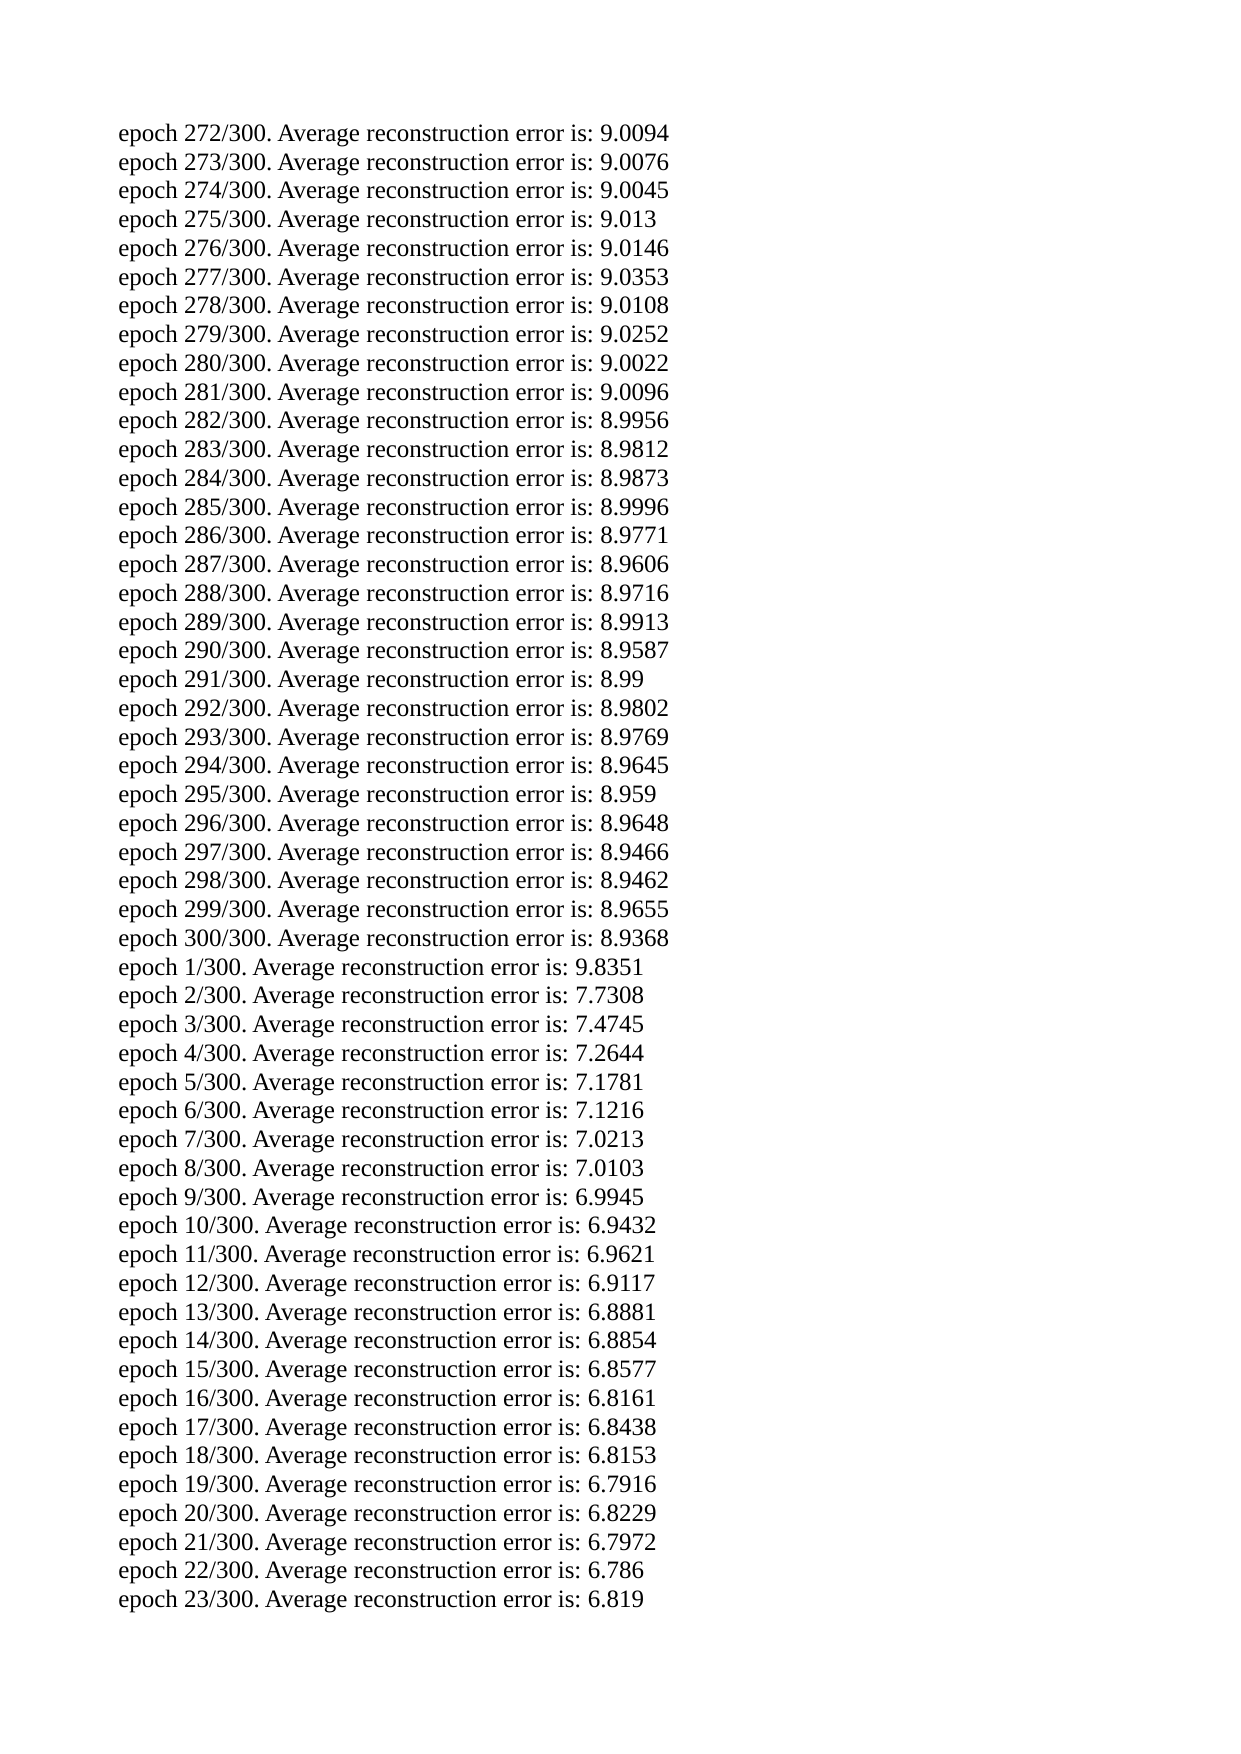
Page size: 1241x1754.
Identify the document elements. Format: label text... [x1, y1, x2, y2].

text epoch 17/300. Average reconstruction error is: 6.8438 [118, 1412, 1122, 1441]
text epoch 293/300. Average reconstruction error is: 8.9769 [118, 722, 1122, 751]
text epoch 13/300. Average reconstruction error is: 6.8881 [118, 1297, 1122, 1326]
text epoch 291/300. Average reconstruction error is: 8.99 [118, 664, 1122, 693]
text epoch 275/300. Average reconstruction error is: 9.013 [118, 204, 1122, 233]
text epoch 278/300. Average reconstruction error is: 9.0108 [118, 291, 1122, 319]
text epoch 15/300. Average reconstruction error is: 6.8577 [118, 1354, 1122, 1383]
text epoch 279/300. Average reconstruction error is: 9.0252 [118, 319, 1122, 348]
text epoch 284/300. Average reconstruction error is: 8.9873 [118, 463, 1122, 492]
text epoch 10/300. Average reconstruction error is: 6.9432 [118, 1211, 1122, 1239]
text epoch 287/300. Average reconstruction error is: 8.9606 [118, 549, 1122, 578]
text epoch 272/300. Average reconstruction error is: 9.0094 [118, 118, 1122, 147]
text epoch 18/300. Average reconstruction error is: 6.8153 [118, 1441, 1122, 1469]
text epoch 274/300. Average reconstruction error is: 9.0045 [118, 176, 1122, 204]
text epoch 295/300. Average reconstruction error is: 8.959 [118, 779, 1122, 808]
text epoch 294/300. Average reconstruction error is: 8.9645 [118, 751, 1122, 779]
text epoch 276/300. Average reconstruction error is: 9.0146 [118, 233, 1122, 262]
text epoch 292/300. Average reconstruction error is: 8.9802 [118, 693, 1122, 722]
text epoch 282/300. Average reconstruction error is: 8.9956 [118, 406, 1122, 434]
text epoch 277/300. Average reconstruction error is: 9.0353 [118, 262, 1122, 291]
text epoch 273/300. Average reconstruction error is: 9.0076 [118, 147, 1122, 176]
text epoch 2/300. Average reconstruction error is: 7.7308 [118, 981, 1122, 1009]
text epoch 297/300. Average reconstruction error is: 8.9466 [118, 837, 1122, 866]
text epoch 289/300. Average reconstruction error is: 8.9913 [118, 607, 1122, 636]
text epoch 8/300. Average reconstruction error is: 7.0103 [118, 1153, 1122, 1182]
text epoch 11/300. Average reconstruction error is: 6.9621 [118, 1239, 1122, 1268]
text epoch 4/300. Average reconstruction error is: 7.2644 [118, 1038, 1122, 1067]
text epoch 300/300. Average reconstruction error is: 8.9368 [118, 923, 1122, 952]
text epoch 285/300. Average reconstruction error is: 8.9996 [118, 492, 1122, 521]
text epoch 12/300. Average reconstruction error is: 6.9117 [118, 1268, 1122, 1297]
text epoch 7/300. Average reconstruction error is: 7.0213 [118, 1124, 1122, 1153]
text epoch 5/300. Average reconstruction error is: 7.1781 [118, 1067, 1122, 1096]
text epoch 283/300. Average reconstruction error is: 8.9812 [118, 434, 1122, 463]
text epoch 290/300. Average reconstruction error is: 8.9587 [118, 636, 1122, 664]
text epoch 14/300. Average reconstruction error is: 6.8854 [118, 1326, 1122, 1354]
text epoch 19/300. Average reconstruction error is: 6.7916 [118, 1469, 1122, 1498]
text epoch 280/300. Average reconstruction error is: 9.0022 [118, 348, 1122, 377]
text epoch 299/300. Average reconstruction error is: 8.9655 [118, 894, 1122, 923]
text epoch 288/300. Average reconstruction error is: 8.9716 [118, 578, 1122, 607]
text epoch 1/300. Average reconstruction error is: 9.8351 [118, 952, 1122, 981]
text epoch 6/300. Average reconstruction error is: 7.1216 [118, 1096, 1122, 1124]
text epoch 3/300. Average reconstruction error is: 7.4745 [118, 1009, 1122, 1038]
text epoch 9/300. Average reconstruction error is: 6.9945 [118, 1182, 1122, 1211]
text epoch 298/300. Average reconstruction error is: 8.9462 [118, 866, 1122, 894]
text epoch 286/300. Average reconstruction error is: 8.9771 [118, 521, 1122, 549]
text epoch 23/300. Average reconstruction error is: 6.819 [118, 1584, 1122, 1613]
text epoch 281/300. Average reconstruction error is: 9.0096 [118, 377, 1122, 406]
text epoch 20/300. Average reconstruction error is: 6.8229 [118, 1498, 1122, 1527]
text epoch 22/300. Average reconstruction error is: 6.786 [118, 1556, 1122, 1584]
text epoch 16/300. Average reconstruction error is: 6.8161 [118, 1383, 1122, 1412]
text epoch 21/300. Average reconstruction error is: 6.7972 [118, 1527, 1122, 1556]
text epoch 296/300. Average reconstruction error is: 8.9648 [118, 808, 1122, 837]
